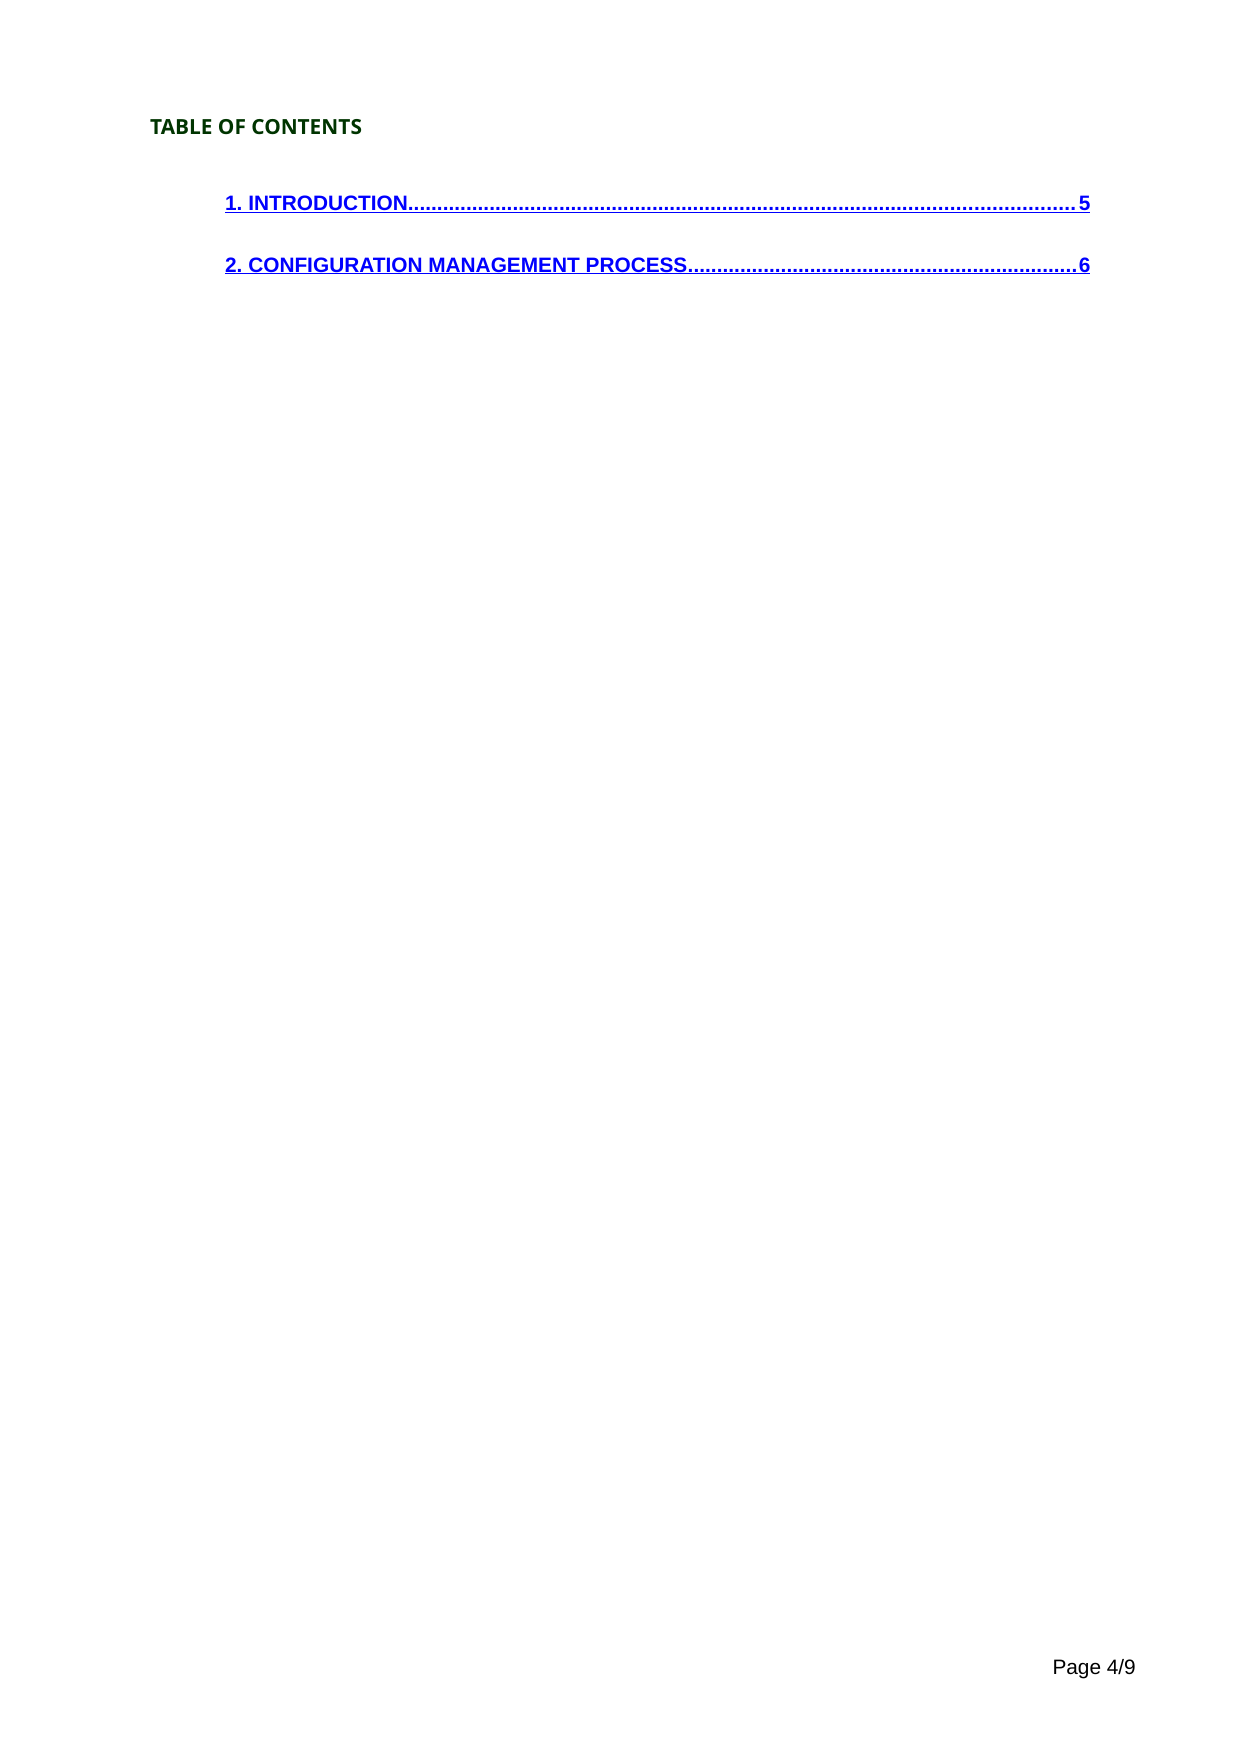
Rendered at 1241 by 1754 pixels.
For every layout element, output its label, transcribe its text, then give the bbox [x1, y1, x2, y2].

text 2. configuration management Process 6 [225, 252, 1136, 276]
text TABLE OF CONTENTS [150, 112, 1136, 141]
text 1. Introduction 5 [225, 191, 1136, 215]
